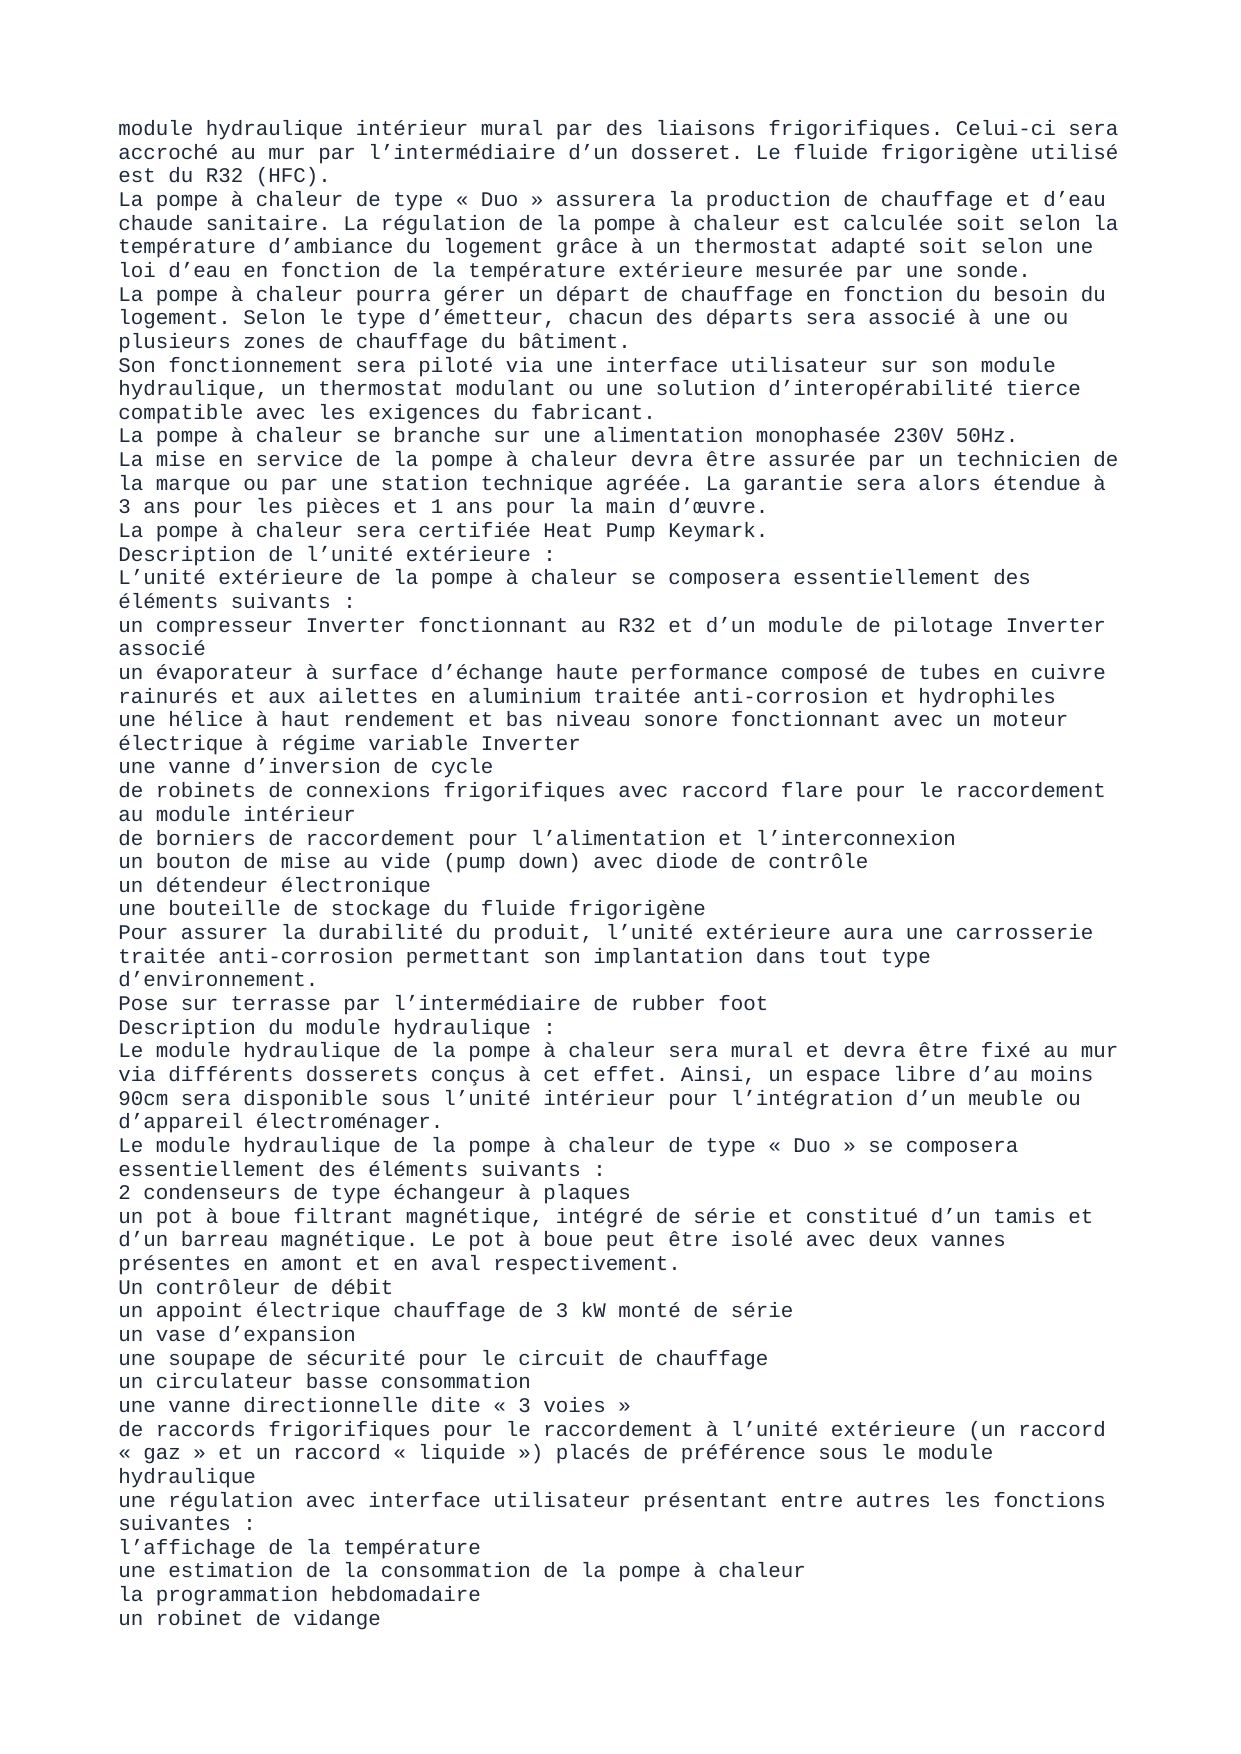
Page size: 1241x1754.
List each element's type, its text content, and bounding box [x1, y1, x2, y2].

text une hélice à haut rendement et bas niveau sonore fonctionnant avec un moteur électrique à régime variable Inverter [118, 709, 1122, 757]
text Le module hydraulique de la pompe à chaleur sera mural et devra être fixé au mur via différents dosserets conçus à cet effet. Ainsi, un espace libre d’au moins 90cm sera disponible sous l’unité intérieur pour l’intégration d’un meuble ou d’appareil électroménager. [118, 1040, 1122, 1135]
text La pompe à chaleur sera certifiée Heat Pump Keymark. [118, 520, 1122, 544]
text un appoint électrique chauffage de 3 kW monté de série [118, 1300, 1122, 1324]
text l’affichage de la température [118, 1537, 1122, 1561]
text un bouton de mise au vide (pump down) avec diode de contrôle [118, 851, 1122, 875]
text une vanne d’inversion de cycle [118, 757, 1122, 780]
text une estimation de la consommation de la pompe à chaleur [118, 1561, 1122, 1584]
text Pose sur terrasse par l’intermédiaire de rubber foot [118, 993, 1122, 1017]
text La pompe à chaleur pourra gérer un départ de chauffage en fonction du besoin du logement. Selon le type d’émetteur, chacun des départs sera associé à une ou plusieurs zones de chauffage du bâtiment. [118, 284, 1122, 354]
text 2 condenseurs de type échangeur à plaques [118, 1182, 1122, 1206]
text La pompe à chaleur de type « Duo » assurera la production de chauffage et d’eau chaude sanitaire. La régulation de la pompe à chaleur est calculée soit selon la température d’ambiance du logement grâce à un thermostat adapté soit selon une loi d’eau en fonction de la température extérieure mesurée par une sonde. [118, 189, 1122, 284]
text de borniers de raccordement pour l’alimentation et l’interconnexion [118, 827, 1122, 851]
text un détendeur électronique [118, 875, 1122, 898]
text La mise en service de la pompe à chaleur devra être assurée par un technicien de la marque ou par une station technique agréée. La garantie sera alors étendue à 3 ans pour les pièces et 1 ans pour la main d’œuvre. [118, 449, 1122, 520]
text Le module hydraulique de la pompe à chaleur de type « Duo » se composera essentiellement des éléments suivants : [118, 1135, 1122, 1182]
text Description de l’unité extérieure : [118, 544, 1122, 567]
text une bouteille de stockage du fluide frigorigène [118, 898, 1122, 922]
text une régulation avec interface utilisateur présentant entre autres les fonctions suivantes : [118, 1489, 1122, 1537]
text une vanne directionnelle dite « 3 voies » [118, 1395, 1122, 1419]
text Son fonctionnement sera piloté via une interface utilisateur sur son module hydraulique, un thermostat modulant ou une solution d’interopérabilité tierce compatible avec les exigences du fabricant. [118, 354, 1122, 426]
text La pompe à chaleur se branche sur une alimentation monophasée 230V 50Hz. [118, 426, 1122, 449]
text un compresseur Inverter fonctionnant au R32 et d’un module de pilotage Inverter associé [118, 615, 1122, 662]
text L’unité extérieure de la pompe à chaleur se composera essentiellement des éléments suivants : [118, 567, 1122, 615]
text un robinet de vidange [118, 1608, 1122, 1631]
text de raccords frigorifiques pour le raccordement à l’unité extérieure (un raccord « gaz » et un raccord « liquide ») placés de préférence sous le module hydraulique [118, 1419, 1122, 1489]
text Un contrôleur de débit [118, 1277, 1122, 1300]
text une soupape de sécurité pour le circuit de chauffage [118, 1348, 1122, 1371]
text de robinets de connexions frigorifiques avec raccord flare pour le raccordement au module intérieur [118, 780, 1122, 827]
text Description du module hydraulique : [118, 1017, 1122, 1040]
text un vase d’expansion [118, 1324, 1122, 1348]
text la programmation hebdomadaire [118, 1584, 1122, 1608]
text Pour assurer la durabilité du produit, l’unité extérieure aura une carrosserie traitée anti-corrosion permettant son implantation dans tout type d’environnement. [118, 922, 1122, 993]
text module hydraulique intérieur mural par des liaisons frigorifiques. Celui-ci sera accroché au mur par l’intermédiaire d’un dosseret. Le fluide frigorigène utilisé est du R32 (HFC). [118, 118, 1122, 189]
text un pot à boue filtrant magnétique, intégré de série et constitué d’un tamis et d’un barreau magnétique. Le pot à boue peut être isolé avec deux vannes présentes en amont et en aval respectivement. [118, 1206, 1122, 1277]
text un évaporateur à surface d’échange haute performance composé de tubes en cuivre rainurés et aux ailettes en aluminium traitée anti-corrosion et hydrophiles [118, 662, 1122, 709]
text un circulateur basse consommation [118, 1371, 1122, 1395]
